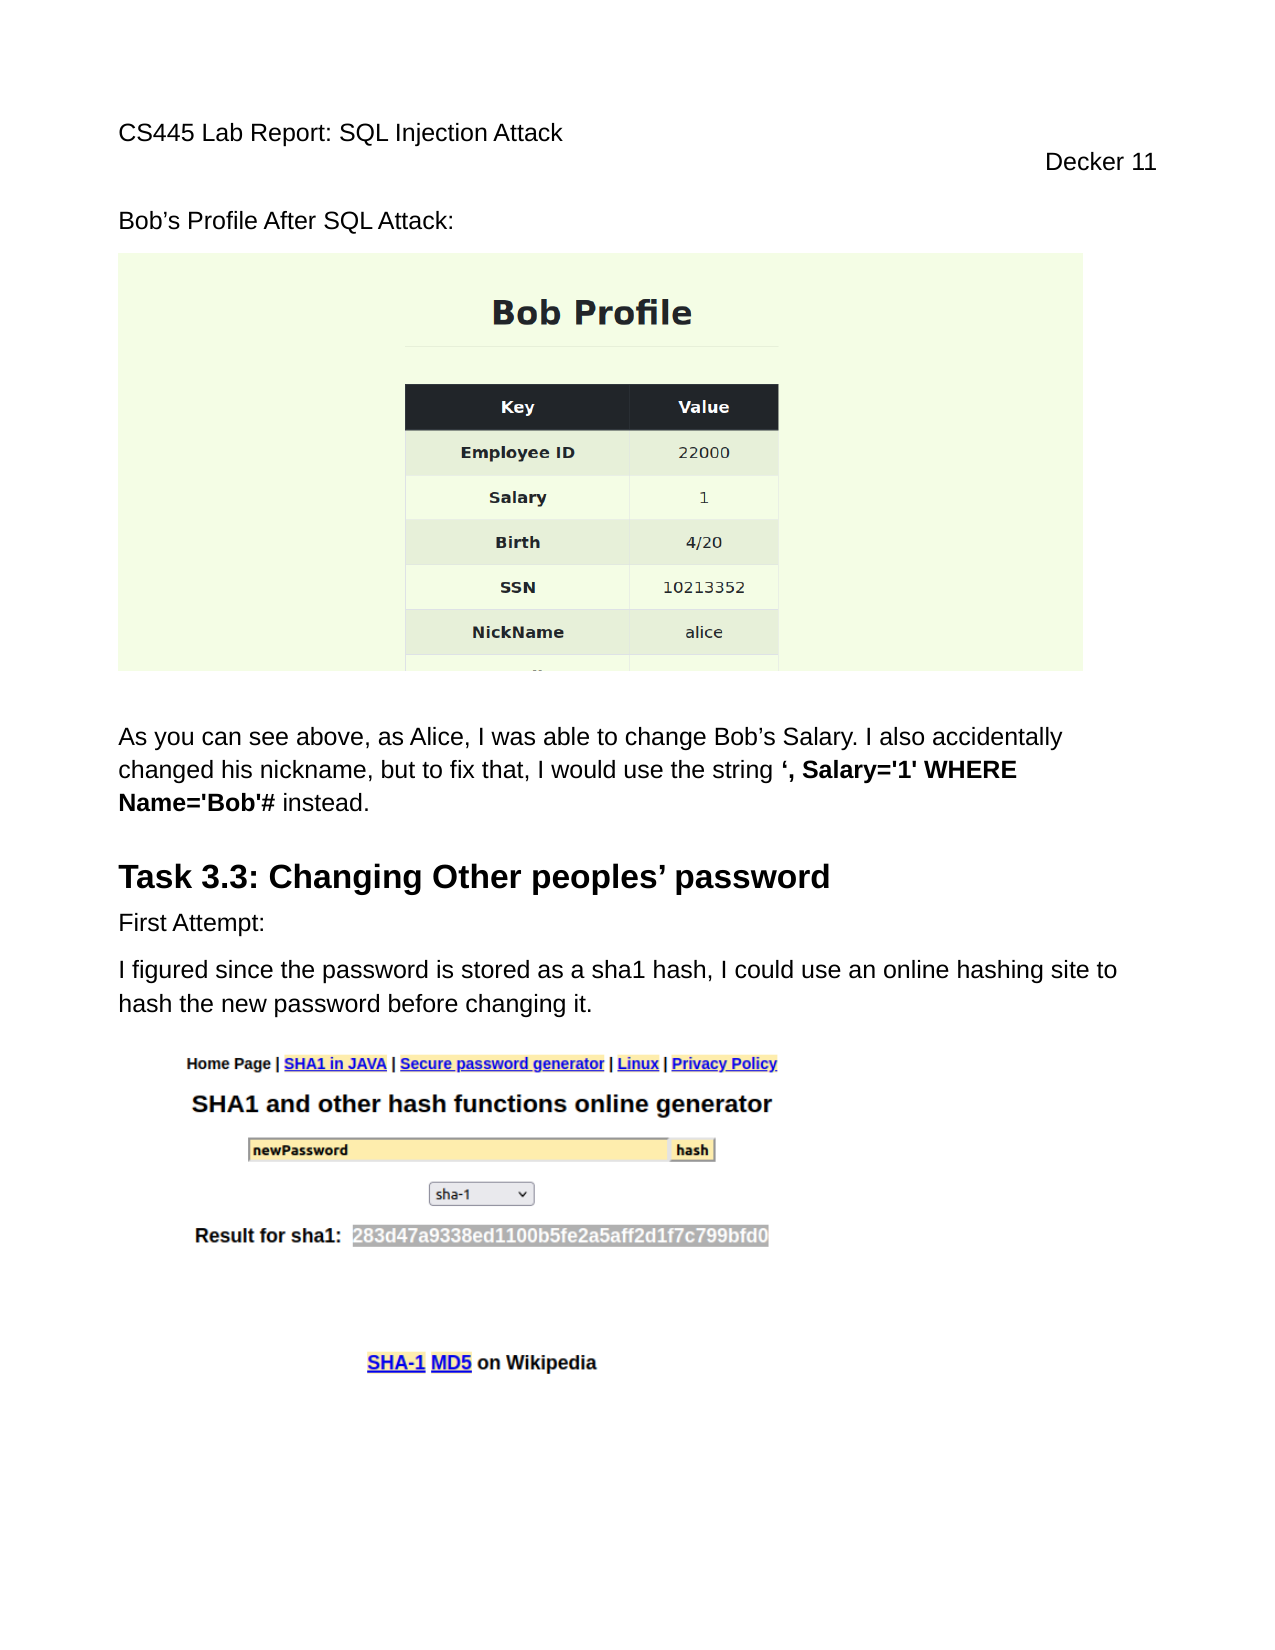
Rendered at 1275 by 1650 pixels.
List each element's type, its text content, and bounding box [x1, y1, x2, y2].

text Bob’s Profile After SQL Attack: [118, 206, 1157, 234]
text First Attempt: [118, 908, 1157, 937]
text As you can see above, as Alice, I was able to change Bob’s Salary. I also accidentally changed his nickname, but to fix that, I would use the string ‘, Salary='1' WHERE Name='Bob'# instead. [118, 722, 1157, 817]
text I figured since the password is stored as a sha1 hash, I could use an online hashing site to hash the new password before changing it. [118, 956, 1157, 1017]
picture [118, 1036, 902, 1460]
picture [118, 253, 1083, 671]
subtitle Task 3.3: Changing Other peoples’ password [118, 857, 1157, 895]
